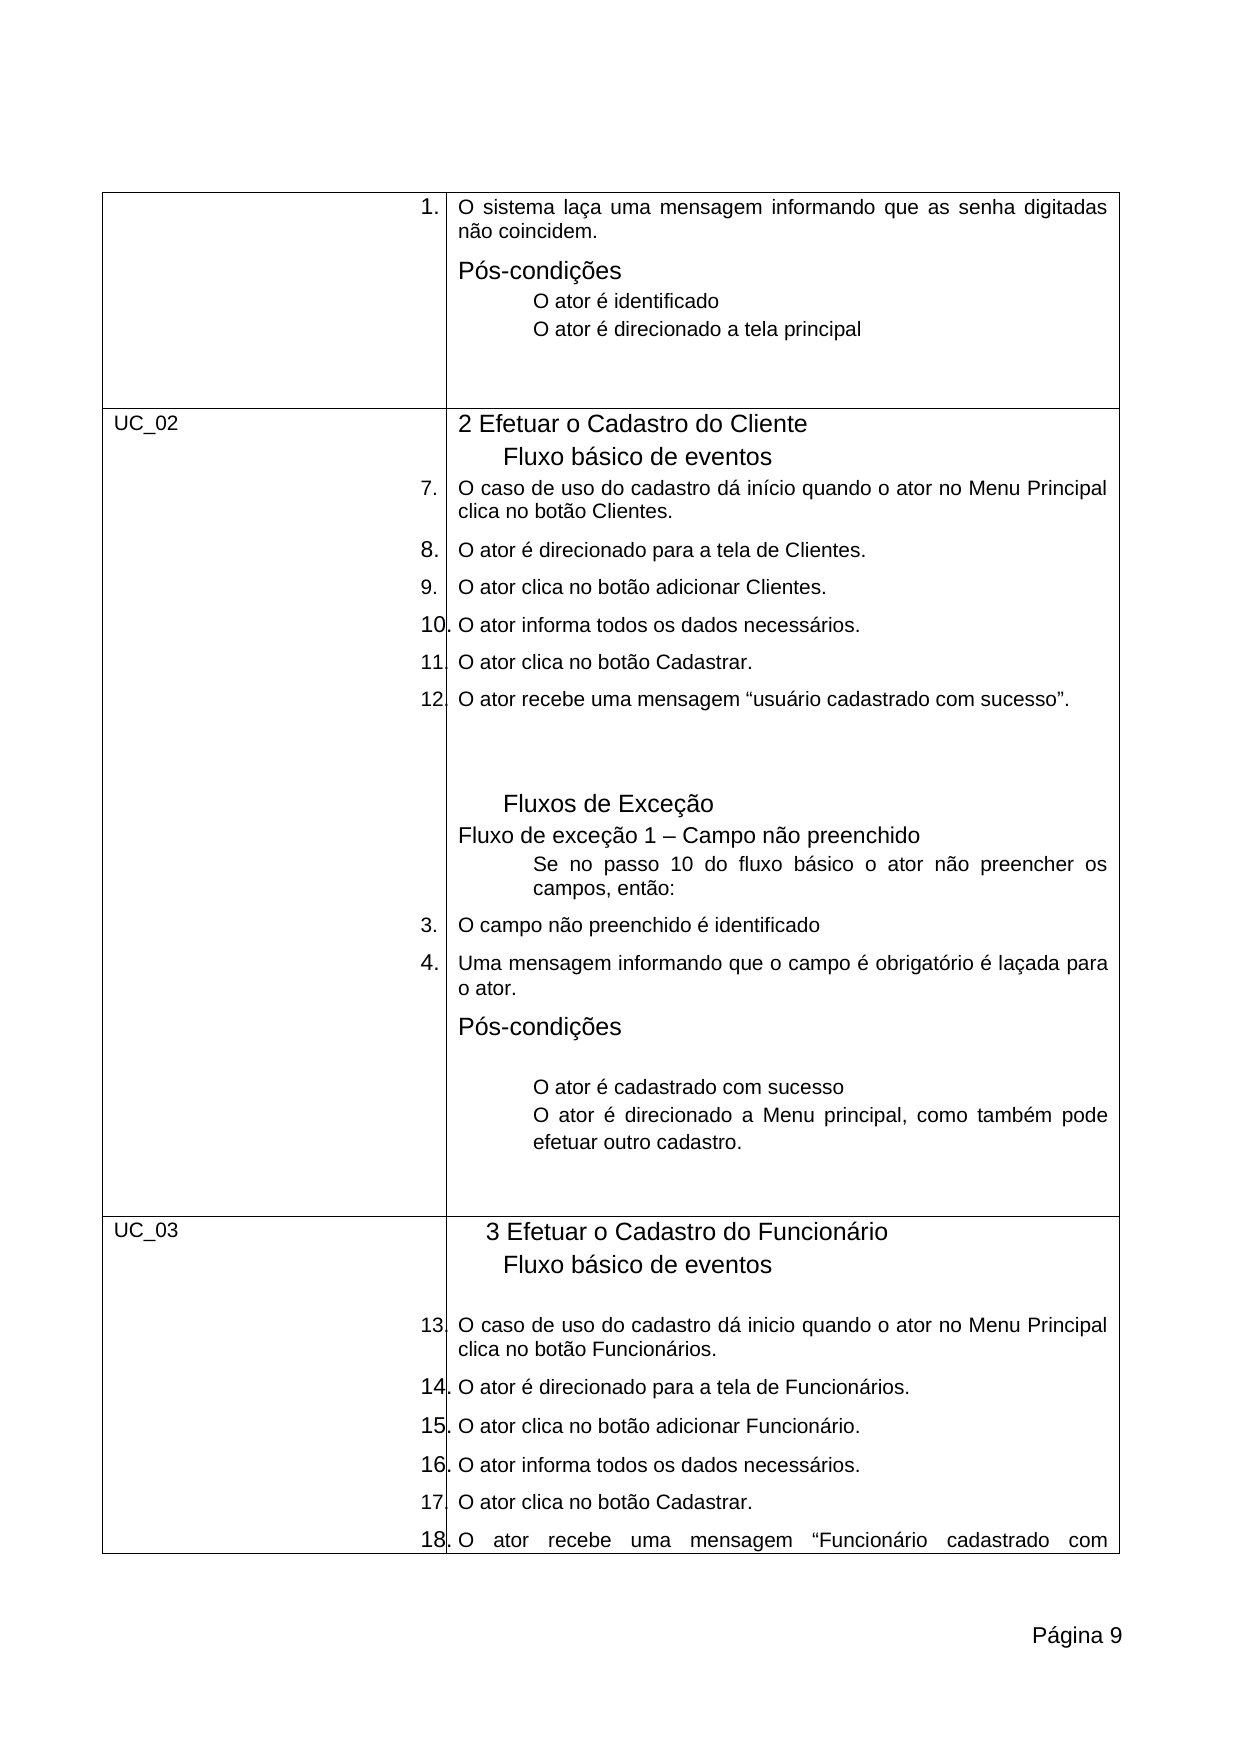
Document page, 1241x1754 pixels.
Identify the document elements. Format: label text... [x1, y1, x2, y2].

table_cell 3 Efetuar o Cadastro do Funcionário Fluxo básico de eventos O caso de uso do cadastro dá inicio quando o ator no Menu Principal clica no botão Funcionários. O ator é direcionado para a tela de Funcionários. O ator clica no botão adicionar Funcionário. O ator informa todos os dados necessários. O ator clica no botão Cadastrar. O ator recebe uma mensagem “Funcionário cadastrado com sucesso”. Fluxos de Exceção Fluxo de exceção 1 – Campo não preenchido Se no passo 16 do fluxo básico o ator não preencher os campos, então: O campo não preenchido é identificado Uma mensagem informando que o campo é obrigatório é laçada para o ator. Pós-condições O ator é cadastrado com sucesso O ator é direcionado a Menu principal, como também pode efetuar outro cadastro. [447, 1217, 1119, 1553]
table_cell UC_02 [103, 409, 446, 1216]
table_cell O sistema laça uma mensagem informando que as senha digitadas não coincidem. Pós-condições O ator é identificado O ator é direcionado a tela principal [447, 193, 1119, 408]
table_cell UC_03 [103, 1217, 446, 1553]
table_cell 2 Efetuar o Cadastro do Cliente Fluxo básico de eventos O caso de uso do cadastro dá início quando o ator no Menu Principal clica no botão Clientes. O ator é direcionado para a tela de Clientes. O ator clica no botão adicionar Clientes. O ator informa todos os dados necessários. O ator clica no botão Cadastrar. O ator recebe uma mensagem “usuário cadastrado com sucesso”. Fluxos de Exceção Fluxo de exceção 1 – Campo não preenchido Se no passo 10 do fluxo básico o ator não preencher os campos, então: O campo não preenchido é identificado Uma mensagem informando que o campo é obrigatório é laçada para o ator. Pós-condições O ator é cadastrado com sucesso O ator é direcionado a Menu principal, como também pode efetuar outro cadastro. [447, 409, 1119, 1216]
table_cell UC_01 [103, 193, 446, 408]
